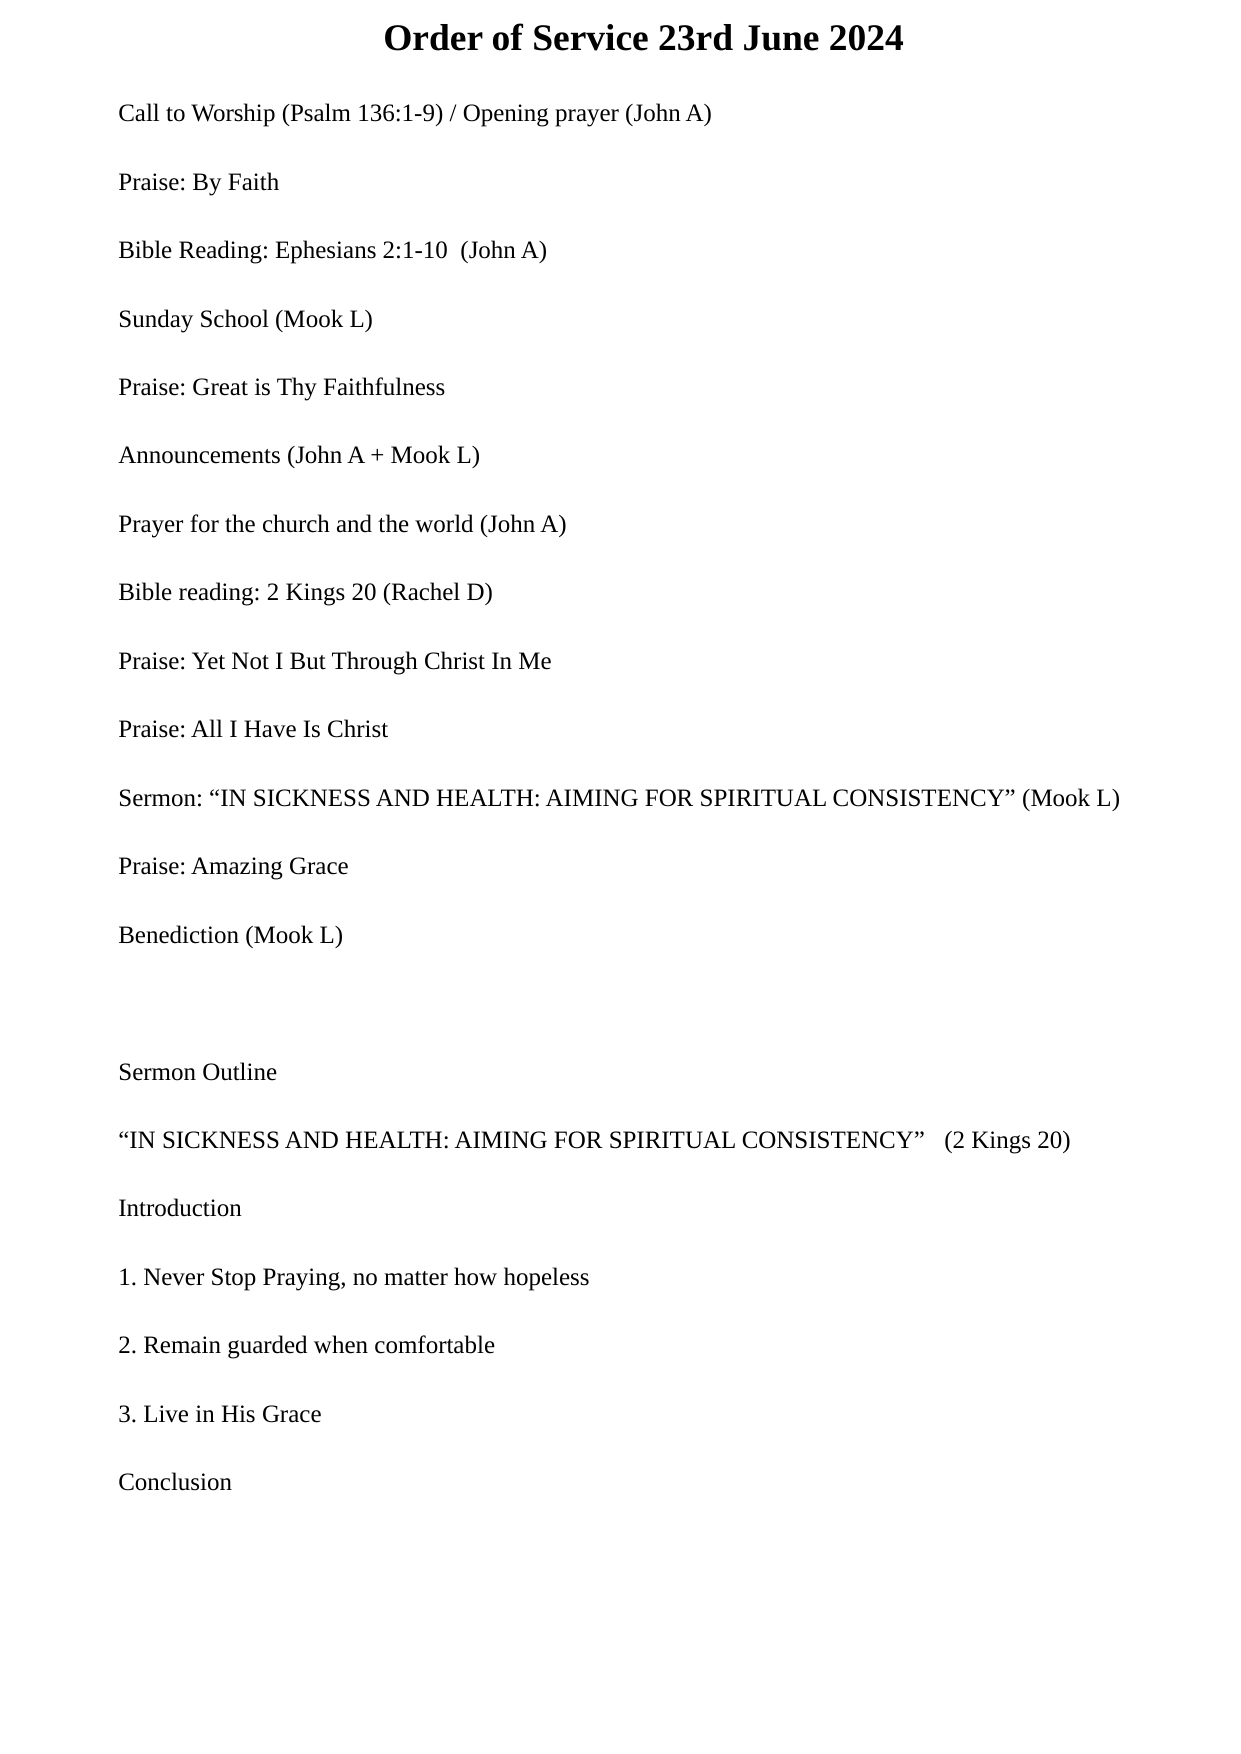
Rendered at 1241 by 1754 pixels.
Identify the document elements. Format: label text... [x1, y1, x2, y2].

text Praise: All I Have Is Christ [118, 714, 1169, 743]
text Bible Reading: Ephesians 2:1-10 (John A) [118, 235, 1169, 264]
text Sermon Outline [118, 1057, 1169, 1085]
text 2. Remain guarded when comfortable [118, 1330, 1169, 1359]
text Conclusion [118, 1467, 1169, 1496]
text Bible reading: 2 Kings 20 (Rachel D) [118, 577, 1169, 606]
text Announcements (John A + Mook L) [118, 441, 1169, 469]
text Introduction [118, 1193, 1169, 1222]
text “IN SICKNESS AND HEALTH: AIMING FOR SPIRITUAL CONSISTENCY” (2 Kings 20) [118, 1125, 1169, 1154]
text 1. Never Stop Praying, no matter how hopeless [118, 1262, 1169, 1291]
text Praise: Yet Not I But Through Christ In Me [118, 646, 1169, 675]
text Sunday School (Mook L) [118, 304, 1169, 332]
text Praise: Great is Thy Faithfulness [118, 372, 1169, 401]
text Benediction (Mook L) [118, 920, 1169, 948]
text Call to Worship (Psalm 136:1-9) / Opening prayer (John A) [118, 98, 1169, 127]
text Sermon: “IN SICKNESS AND HEALTH: AIMING FOR SPIRITUAL CONSISTENCY” (Mook L) [118, 783, 1169, 812]
text 3. Live in His Grace [118, 1399, 1169, 1427]
text Praise: Amazing Grace [118, 851, 1169, 880]
text Prayer for the church and the world (John A) [118, 509, 1169, 538]
text Praise: By Faith [118, 167, 1169, 196]
